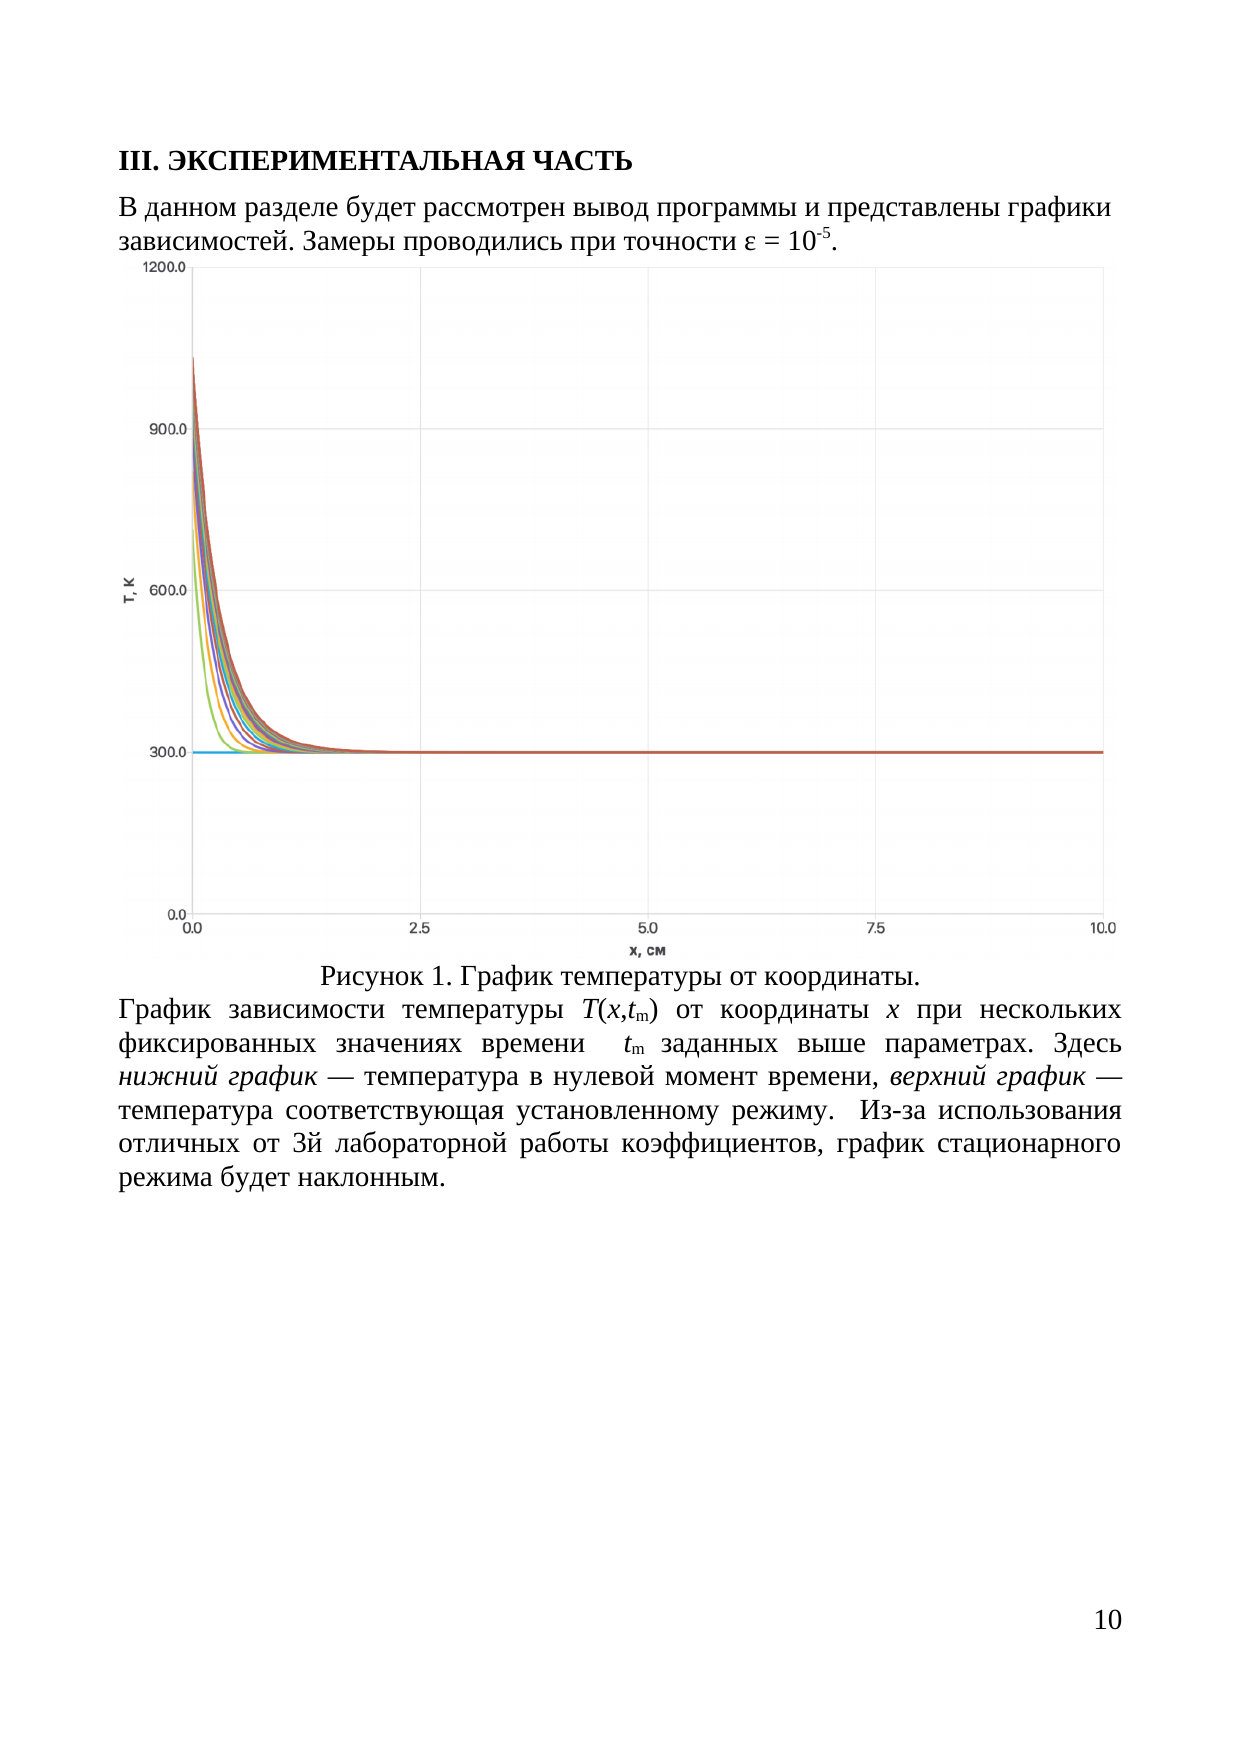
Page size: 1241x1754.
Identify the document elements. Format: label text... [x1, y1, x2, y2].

text График зависимости температуры T(x,tm) от координаты x при нескольких фиксированных значениях времени tm заданных выше параметрах. Здесь нижний график — температура в нулевой момент времени, верхний график — температура соответствующая установленному режиму. Из-за использования отличных от 3й лабораторной работы коэффициентов, график стационарного режима будет наклонным. [118, 991, 1122, 1192]
text Рисунок 1. График температуры от координаты. [118, 256, 1122, 991]
text В данном разделе будет рассмотрен вывод программы и представлены графики зависимостей. Замеры проводились при точности ε = 10-5. [118, 189, 1122, 256]
picture [122, 256, 1118, 958]
subtitle III. ЭКСПЕРИМЕНТАЛЬНАЯ ЧАСТЬ [118, 143, 1122, 177]
